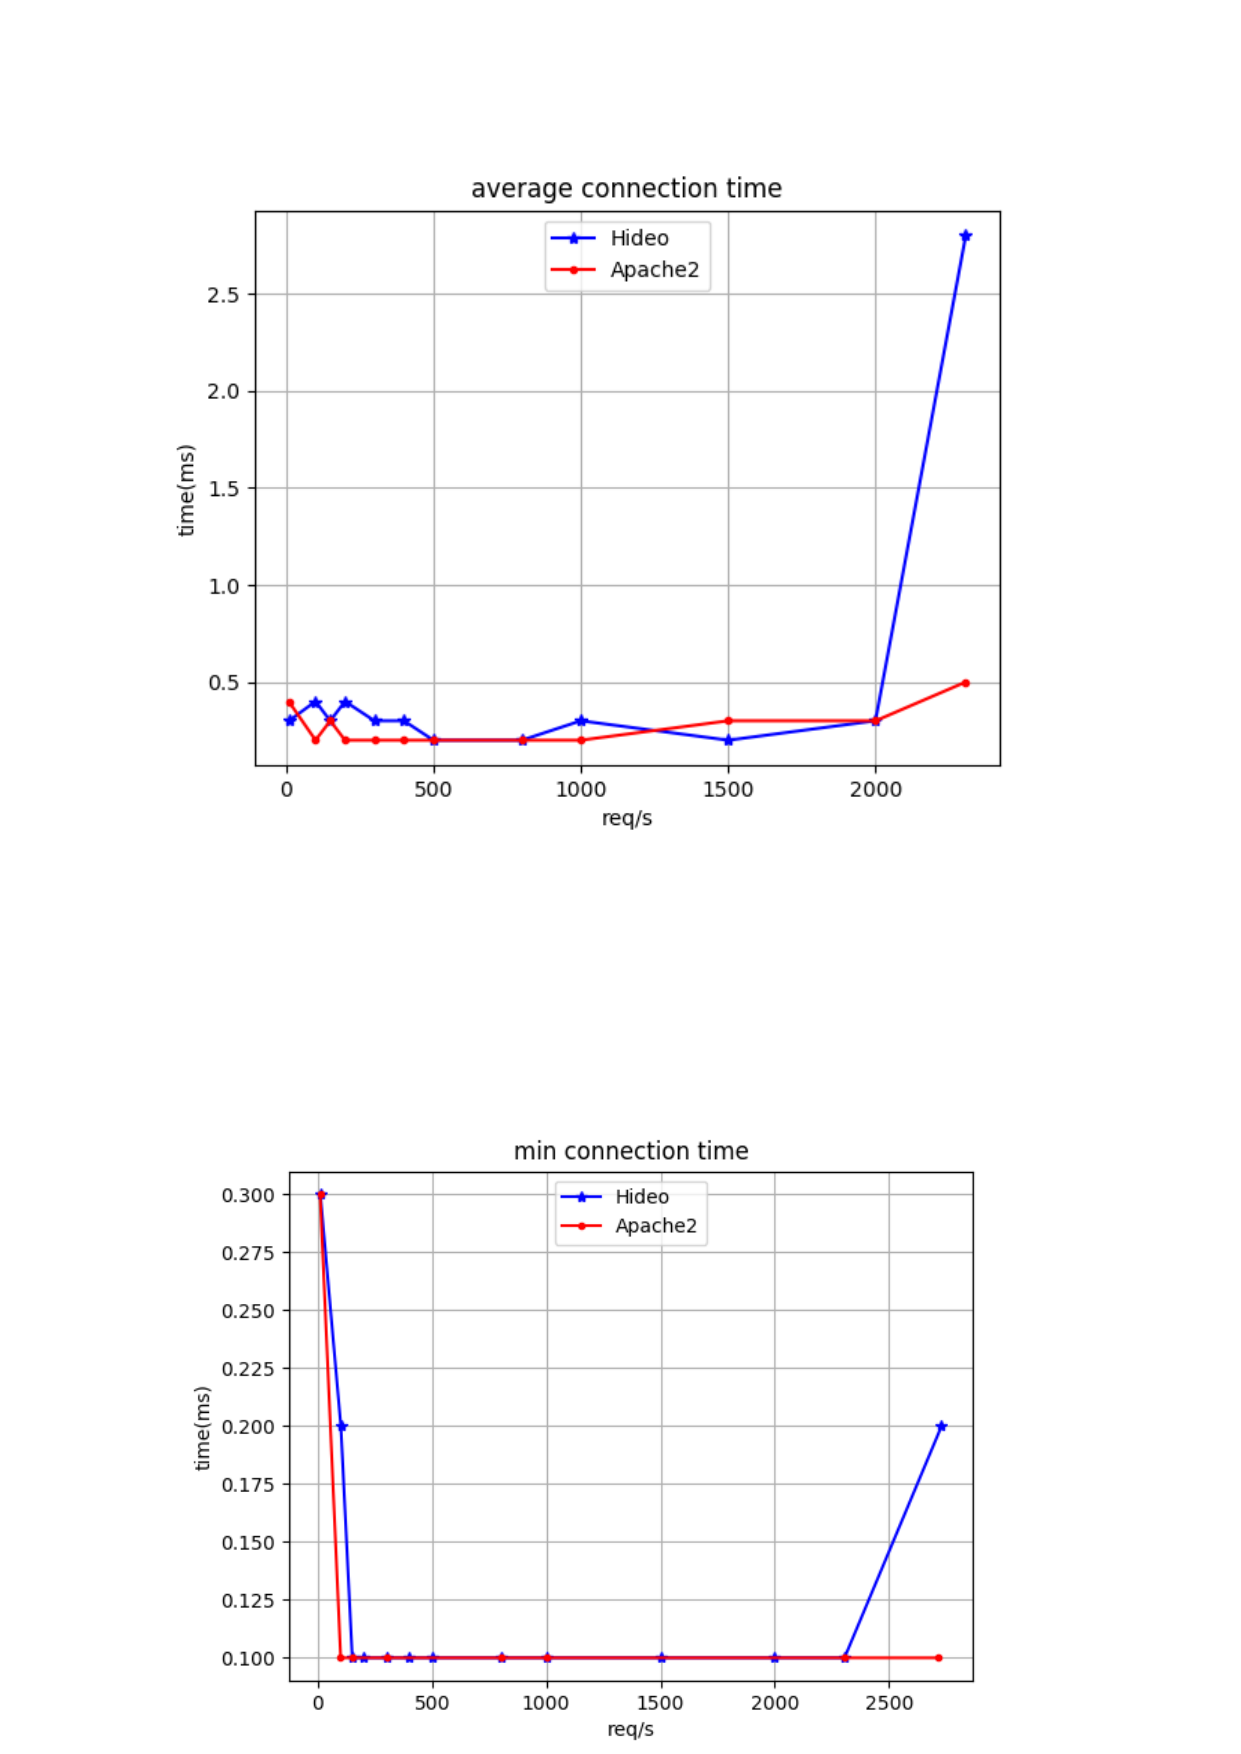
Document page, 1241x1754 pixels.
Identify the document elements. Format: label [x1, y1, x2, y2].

picture [135, 124, 1096, 845]
picture [179, 1092, 1061, 1754]
